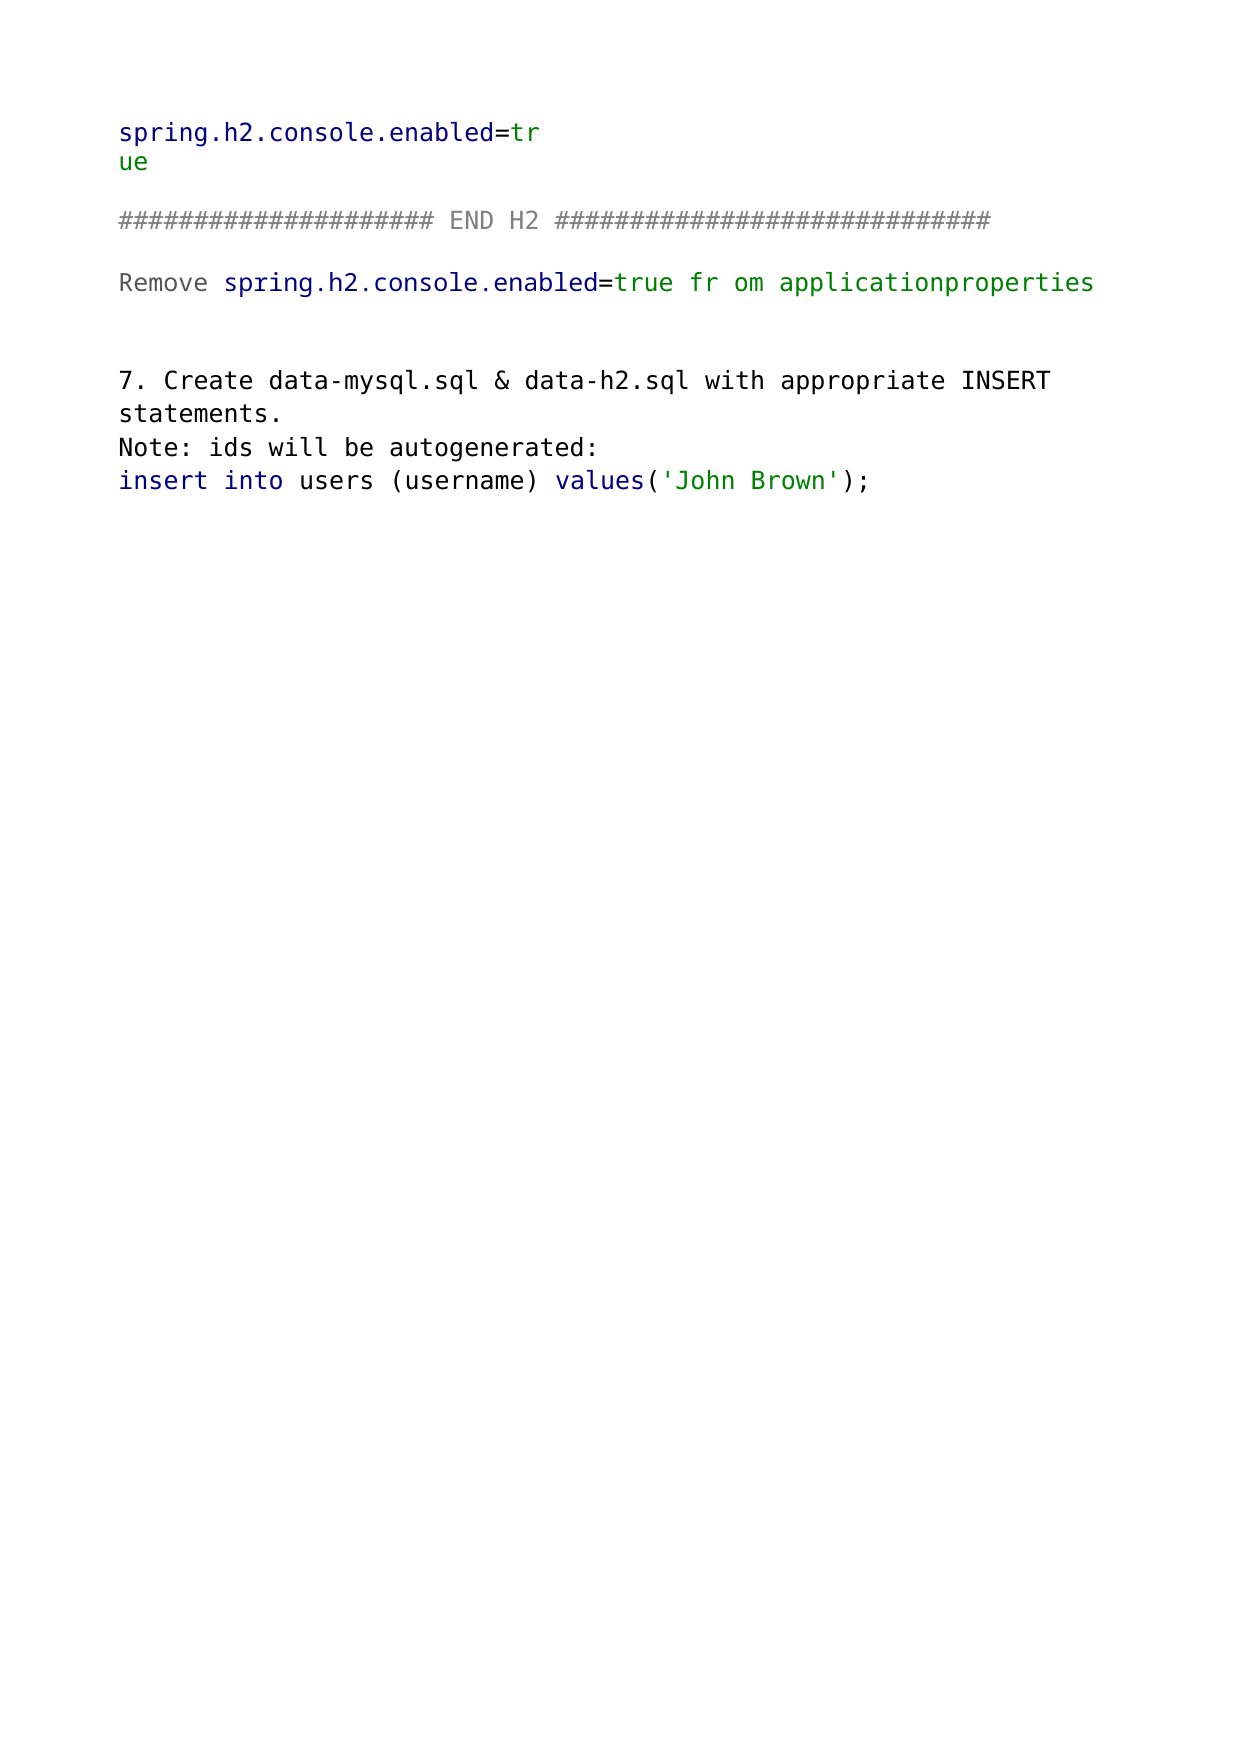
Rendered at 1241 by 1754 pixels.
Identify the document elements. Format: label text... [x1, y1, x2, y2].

text Remove spring.h2.console.enabled=true fr om applicationproperties [118, 264, 1122, 299]
text spring.h2.console.enabled=tr [118, 118, 1122, 147]
text ##################### END H2 ############################# [118, 206, 1122, 235]
text ue [118, 147, 1122, 176]
text 7. Create data-mysql.sql & data-h2.sql with appropriate INSERT statements. Note: ids will be autogenerated: insert into users (username) values('John Brown'); [118, 366, 1122, 496]
